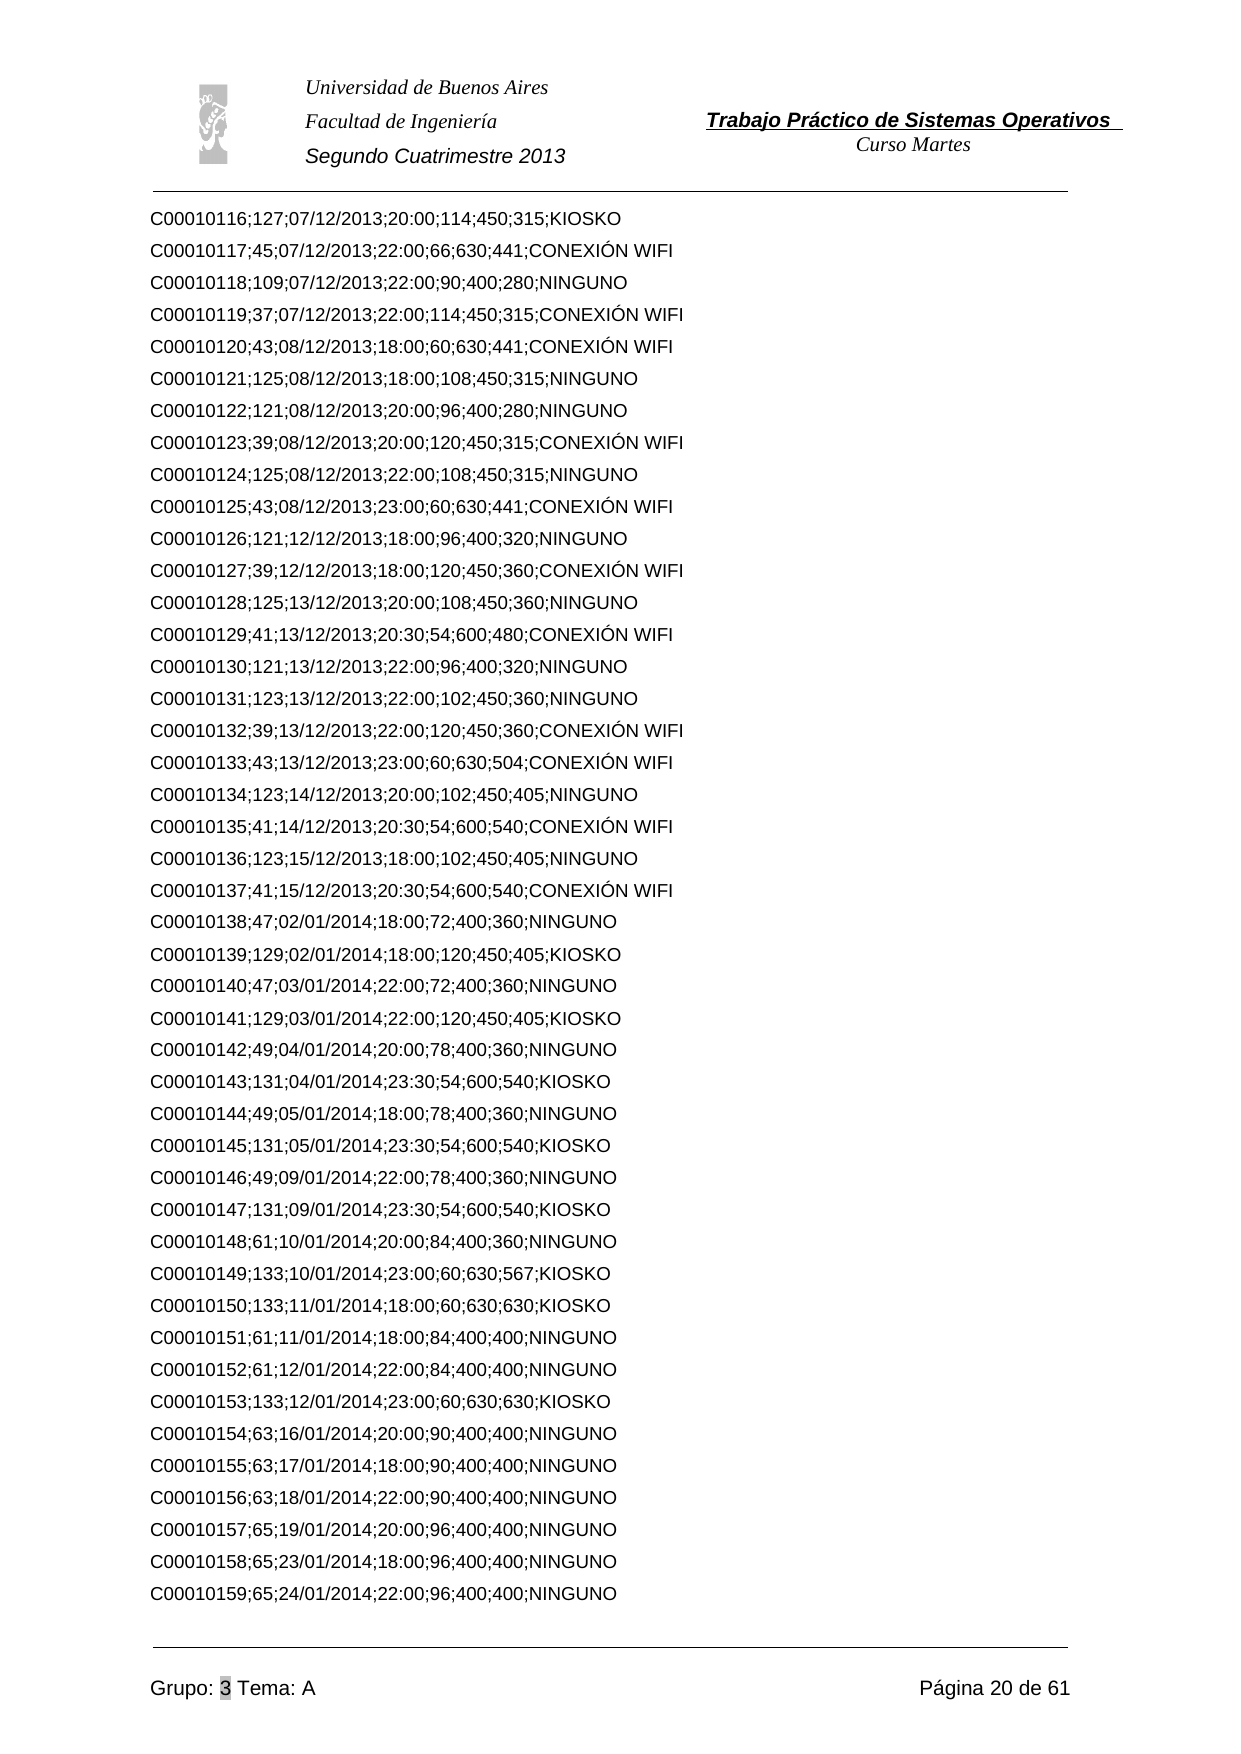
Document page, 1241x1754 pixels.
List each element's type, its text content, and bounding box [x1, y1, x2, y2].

text C00010154;63;16/01/2014;20:00;90;400;400;NINGUNO [150, 1423, 1090, 1444]
text C00010151;61;11/01/2014;18:00;84;400;400;NINGUNO [150, 1327, 1090, 1349]
text C00010132;39;13/12/2013;22:00;120;450;360;CONEXIÓN WIFI [150, 719, 1090, 741]
text C00010152;61;12/01/2014;22:00;84;400;400;NINGUNO [150, 1359, 1090, 1381]
text C00010150;133;11/01/2014;18:00;60;630;630;KIOSKO [150, 1295, 1090, 1317]
text C00010141;129;03/01/2014;22:00;120;450;405;KIOSKO [150, 1007, 1090, 1029]
text C00010116;127;07/12/2013;20:00;114;450;315;KIOSKO [150, 208, 1090, 229]
text C00010128;125;13/12/2013;20:00;108;450;360;NINGUNO [150, 592, 1090, 613]
text C00010134;123;14/12/2013;20:00;102;450;405;NINGUNO [150, 783, 1090, 805]
text C00010159;65;24/01/2014;22:00;96;400;400;NINGUNO [150, 1583, 1090, 1604]
text C00010149;133;10/01/2014;23:00;60;630;567;KIOSKO [150, 1263, 1090, 1285]
text C00010126;121;12/12/2013;18:00;96;400;320;NINGUNO [150, 528, 1090, 549]
text C00010142;49;04/01/2014;20:00;78;400;360;NINGUNO [150, 1039, 1090, 1061]
text C00010137;41;15/12/2013;20:30;54;600;540;CONEXIÓN WIFI [150, 879, 1090, 901]
text C00010158;65;23/01/2014;18:00;96;400;400;NINGUNO [150, 1551, 1090, 1572]
text C00010118;109;07/12/2013;22:00;90;400;280;NINGUNO [150, 272, 1090, 293]
text C00010120;43;08/12/2013;18:00;60;630;441;CONEXIÓN WIFI [150, 336, 1090, 357]
text C00010143;131;04/01/2014;23:30;54;600;540;KIOSKO [150, 1071, 1090, 1093]
text C00010121;125;08/12/2013;18:00;108;450;315;NINGUNO [150, 368, 1090, 389]
text C00010140;47;03/01/2014;22:00;72;400;360;NINGUNO [150, 975, 1090, 997]
text C00010138;47;02/01/2014;18:00;72;400;360;NINGUNO [150, 911, 1090, 933]
text C00010124;125;08/12/2013;22:00;108;450;315;NINGUNO [150, 464, 1090, 485]
text C00010133;43;13/12/2013;23:00;60;630;504;CONEXIÓN WIFI [150, 751, 1090, 773]
text C00010135;41;14/12/2013;20:30;54;600;540;CONEXIÓN WIFI [150, 815, 1090, 837]
text C00010117;45;07/12/2013;22:00;66;630;441;CONEXIÓN WIFI [150, 240, 1090, 261]
text C00010139;129;02/01/2014;18:00;120;450;405;KIOSKO [150, 943, 1090, 965]
text C00010127;39;12/12/2013;18:00;120;450;360;CONEXIÓN WIFI [150, 559, 1090, 581]
text C00010156;63;18/01/2014;22:00;90;400;400;NINGUNO [150, 1487, 1090, 1508]
text C00010146;49;09/01/2014;22:00;78;400;360;NINGUNO [150, 1167, 1090, 1189]
text C00010157;65;19/01/2014;20:00;96;400;400;NINGUNO [150, 1519, 1090, 1541]
text C00010130;121;13/12/2013;22:00;96;400;320;NINGUNO [150, 656, 1090, 677]
text C00010153;133;12/01/2014;23:00;60;630;630;KIOSKO [150, 1391, 1090, 1413]
text C00010123;39;08/12/2013;20:00;120;450;315;CONEXIÓN WIFI [150, 432, 1090, 453]
text C00010136;123;15/12/2013;18:00;102;450;405;NINGUNO [150, 847, 1090, 869]
text C00010119;37;07/12/2013;22:00;114;450;315;CONEXIÓN WIFI [150, 304, 1090, 325]
text C00010148;61;10/01/2014;20:00;84;400;360;NINGUNO [150, 1231, 1090, 1253]
text C00010155;63;17/01/2014;18:00;90;400;400;NINGUNO [150, 1455, 1090, 1477]
text C00010145;131;05/01/2014;23:30;54;600;540;KIOSKO [150, 1135, 1090, 1157]
text C00010147;131;09/01/2014;23:30;54;600;540;KIOSKO [150, 1199, 1090, 1221]
text C00010122;121;08/12/2013;20:00;96;400;280;NINGUNO [150, 400, 1090, 421]
text C00010131;123;13/12/2013;22:00;102;450;360;NINGUNO [150, 687, 1090, 709]
text C00010125;43;08/12/2013;23:00;60;630;441;CONEXIÓN WIFI [150, 496, 1090, 517]
text C00010129;41;13/12/2013;20:30;54;600;480;CONEXIÓN WIFI [150, 623, 1090, 645]
picture [198, 82, 231, 166]
text C00010144;49;05/01/2014;18:00;78;400;360;NINGUNO [150, 1103, 1090, 1125]
